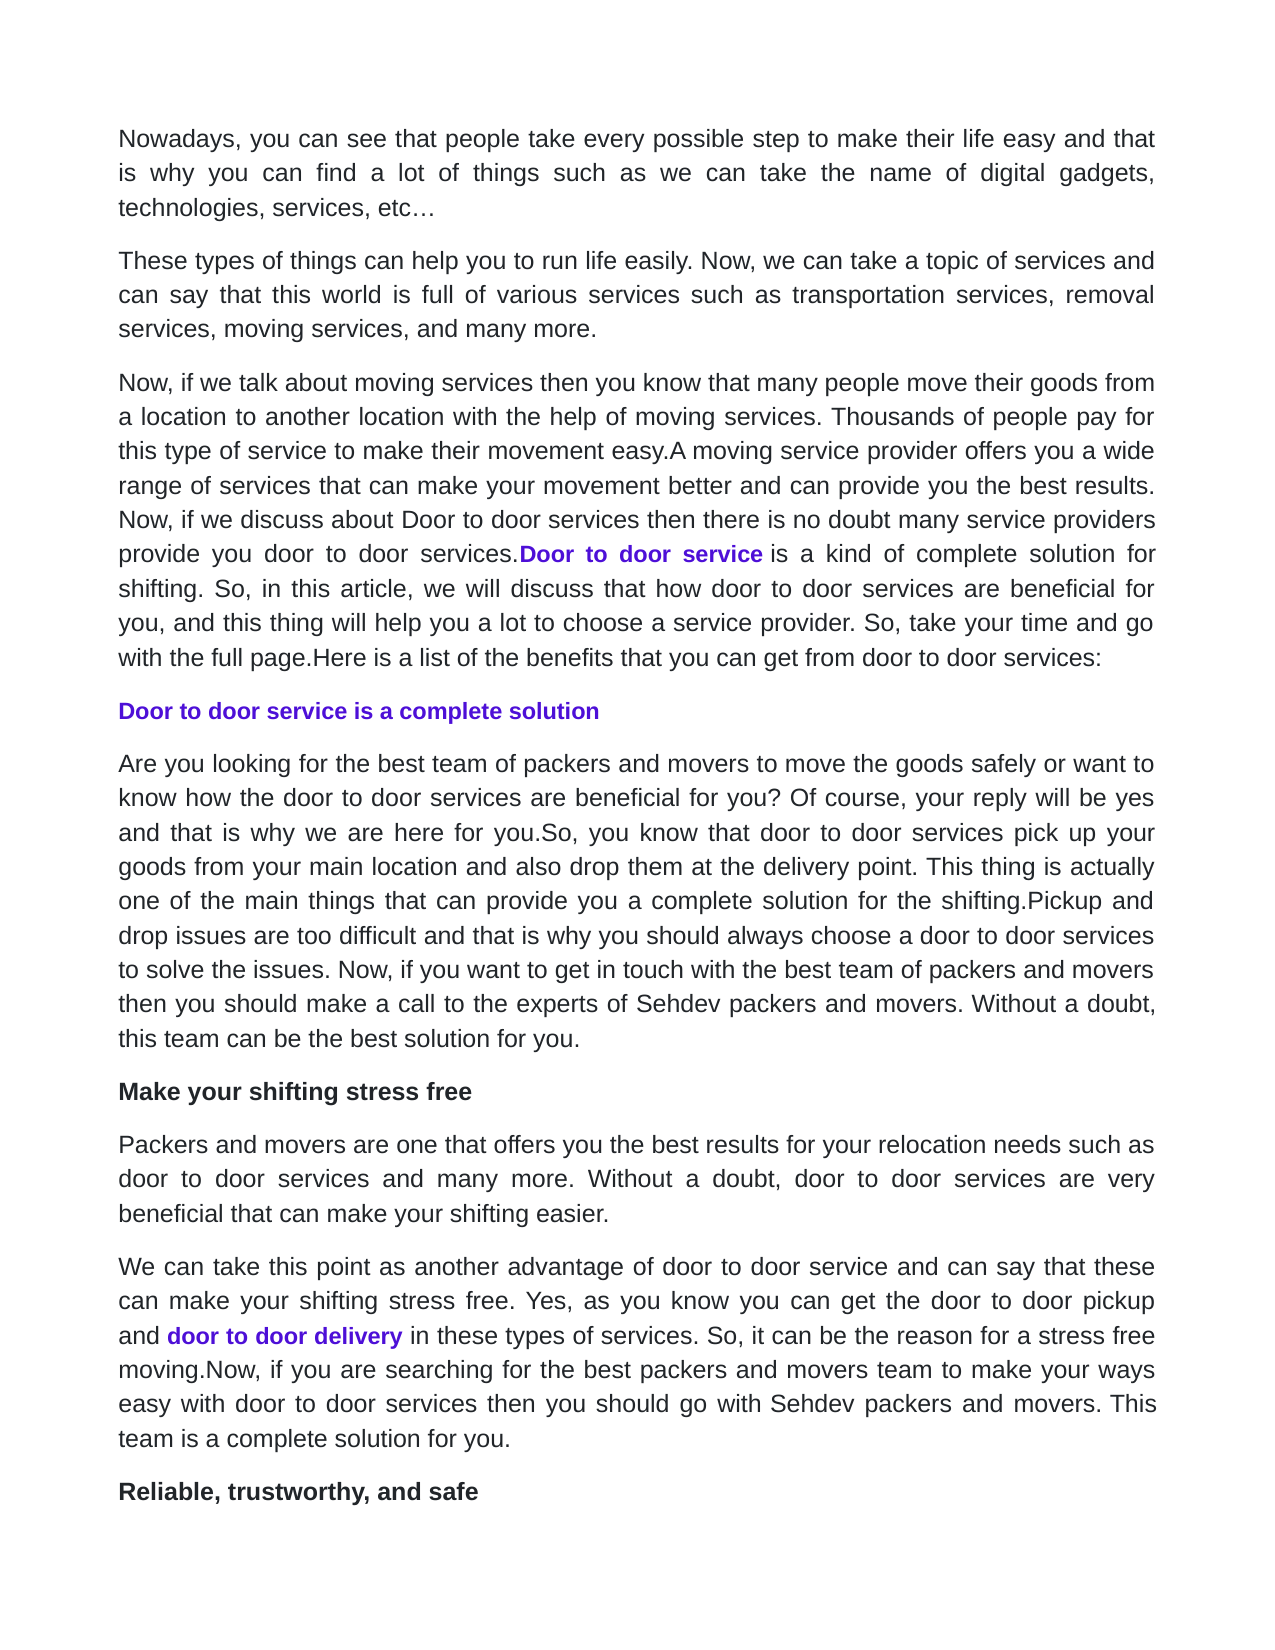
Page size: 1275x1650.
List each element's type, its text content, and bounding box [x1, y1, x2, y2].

text Nowadays, you can see that people take every possible step to make their life easy and that is why you can find a lot of things such as we can take the name of digital gadgets, technologies, services, etc… [118, 118, 1157, 221]
text We can take this point as another advantage of door to door service and can say that these can make your shifting stress free. Yes, as you know you can get the door to door pickup and door to door delivery in these types of services. So, it can be the reason for a stress free moving.Now, if you are searching for the best packers and movers team to make your ways easy with door to door services then you should go with Sehdev packers and movers. This team is a complete solution for you. [118, 1246, 1157, 1452]
text Reliable, trustworthy, and safe [118, 1471, 1157, 1506]
text Now, if we talk about moving services then you know that many people move their goods from a location to another location with the help of moving services. Thousands of people pay for this type of service to make their movement easy.A moving service provider offers you a wide range of services that can make your movement better and can provide you the best results. Now, if we discuss about Door to door services then there is no doubt many service providers provide you door to door services.Door to door service is a kind of complete solution for shifting. So, in this article, we will discuss that how door to door services are beneficial for you, and this thing will help you a lot to choose a service provider. So, take your time and go with the full page.Here is a list of the benefits that you can get from door to door services: [118, 362, 1157, 671]
text Make your shifting stress free [118, 1071, 1157, 1106]
text Packers and movers are one that offers you the best results for your relocation needs such as door to door services and many more. Without a doubt, door to door services are very beneficial that can make your shifting easier. [118, 1124, 1157, 1227]
text Are you looking for the best team of packers and movers to move the goods safely or want to know how the door to door services are beneficial for you? Of course, your reply will be yes and that is why we are here for you.So, you know that door to door services pick up your goods from your main location and also drop them at the delivery point. This thing is actually one of the main things that can provide you a complete solution for the shifting.Pickup and drop issues are too difficult and that is why you should always choose a door to door services to solve the issues. Now, if you want to get in touch with the best team of packers and movers then you should make a call to the experts of Sehdev packers and movers. Without a doubt, this team can be the best solution for you. [118, 743, 1157, 1052]
text Door to door service is a complete solution [118, 690, 1157, 724]
text These types of things can help you to run life easily. Now, we can take a topic of services and can say that this world is full of various services such as transportation services, removal services, moving services, and many more. [118, 240, 1157, 343]
